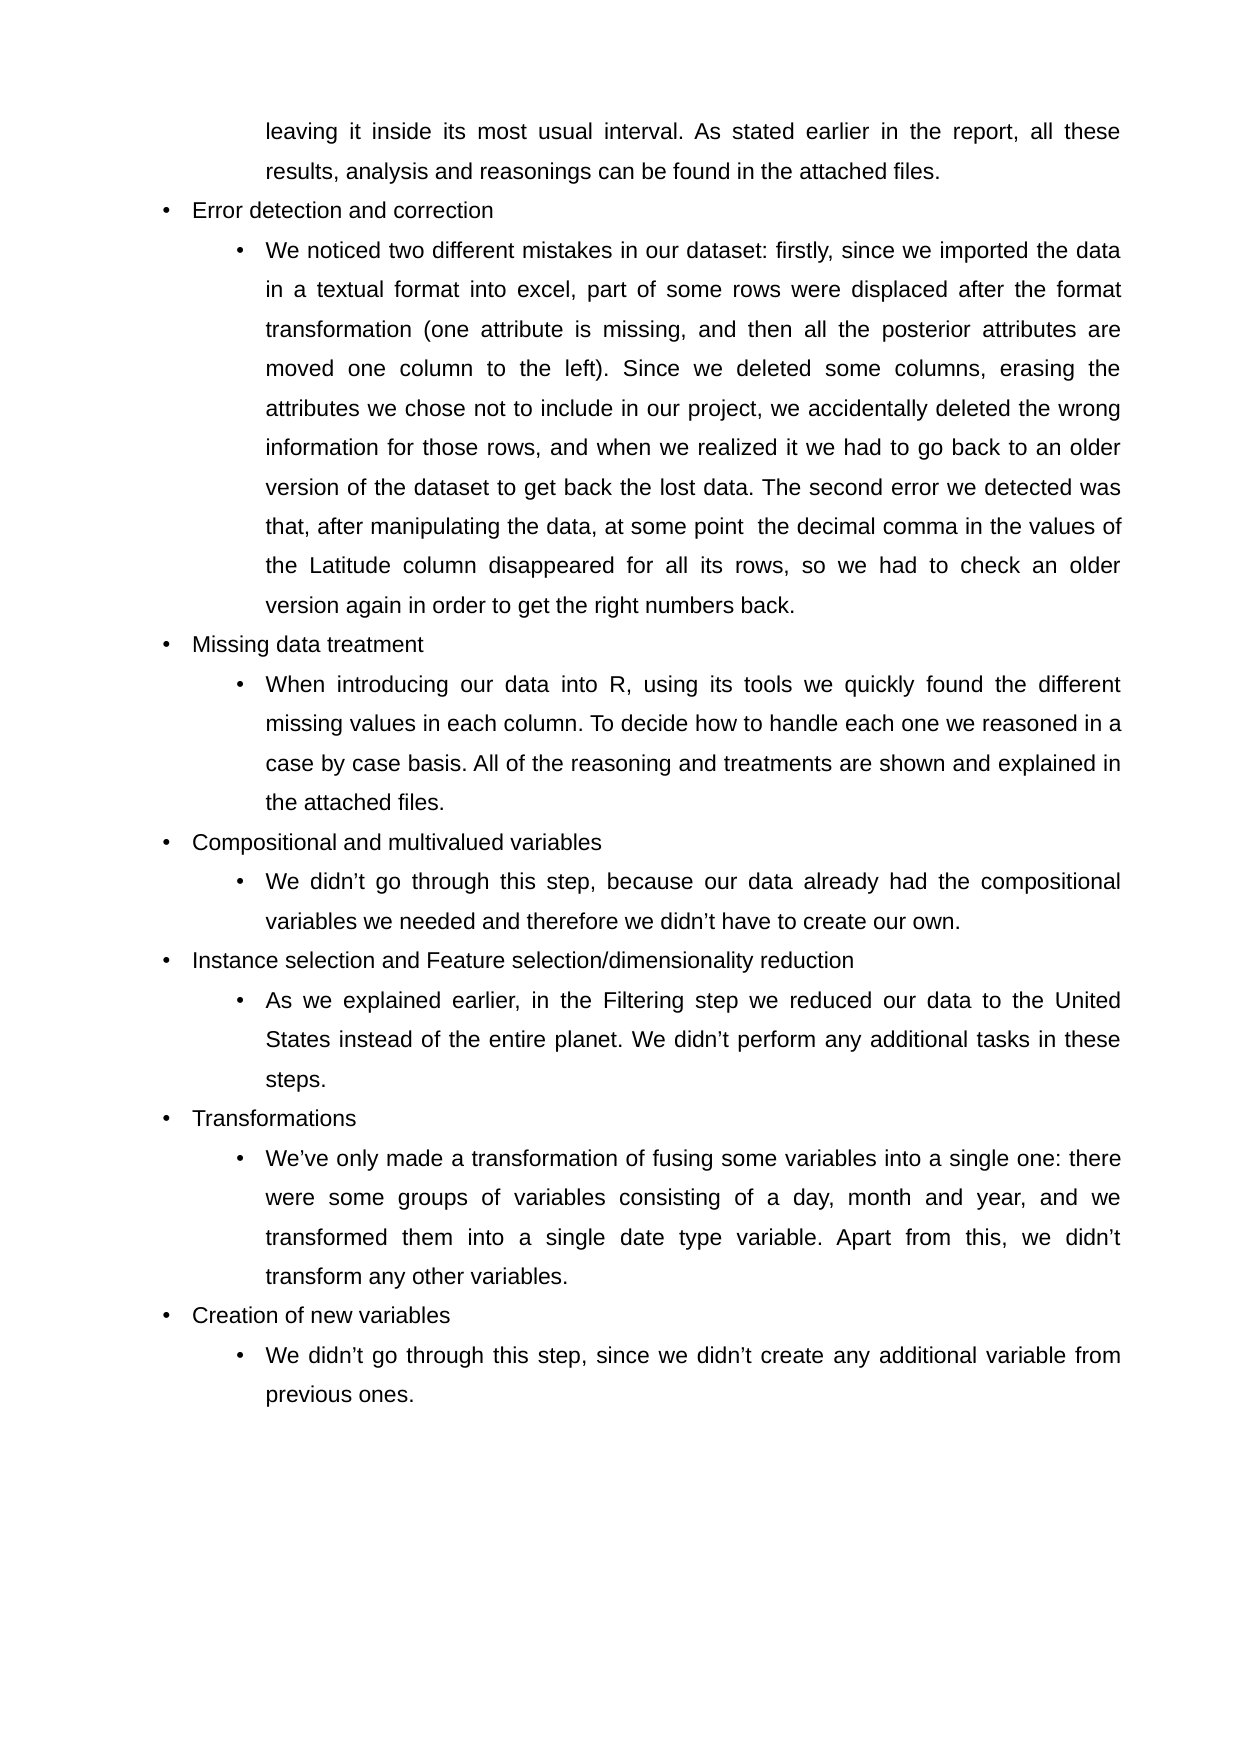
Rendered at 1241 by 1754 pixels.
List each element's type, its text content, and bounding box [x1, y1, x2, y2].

list Compositional and multivalued variables [162, 829, 1122, 855]
list Transformations [162, 1105, 1122, 1131]
list Error detection and correction [162, 197, 1122, 223]
list Creation of new variables [162, 1302, 1122, 1329]
list We didn’t go through this step, because our data already had the compositional variables we needed and therefore we didn’t have to create our own. [236, 868, 1122, 934]
list leaving it inside its most usual interval. As stated earlier in the report, all these results, analysis and reasonings can be found in the attached files. [236, 118, 1122, 184]
list We’ve only made a transformation of fusing some variables into a single one: there were some groups of variables consisting of a day, month and year, and we transformed them into a single date type variable. Apart from this, we didn’t transform any other variables. [236, 1144, 1122, 1289]
list Instance selection and Feature selection/dimensionality reduction [162, 947, 1122, 973]
list We noticed two different mistakes in our dataset: firstly, since we imported the data in a textual format into excel, part of some rows were displaced after the format transformation (one attribute is missing, and then all the posterior attributes are moved one column to the left). Since we deleted some columns, erasing the attributes we chose not to include in our project, we accidentally deleted the wrong information for those rows, and when we realized it we had to go back to an older version of the dataset to get back the lost data. The second error we detected was that, after manipulating the data, at some point the decimal comma in the values of the Latitude column disappeared for all its rows, so we had to check an older version again in order to get the right numbers back. [236, 237, 1122, 618]
list Missing data treatment [162, 631, 1122, 658]
list We didn’t go through this step, since we didn’t create any additional variable from previous ones. [236, 1342, 1122, 1408]
list When introducing our data into R, using its tools we quickly found the different missing values in each column. To decide how to handle each one we reasoned in a case by case basis. All of the reasoning and treatments are shown and explained in the attached files. [236, 671, 1122, 816]
list As we explained earlier, in the Filtering step we reduced our data to the United States instead of the entire planet. We didn’t perform any additional tasks in these steps. [236, 987, 1122, 1092]
